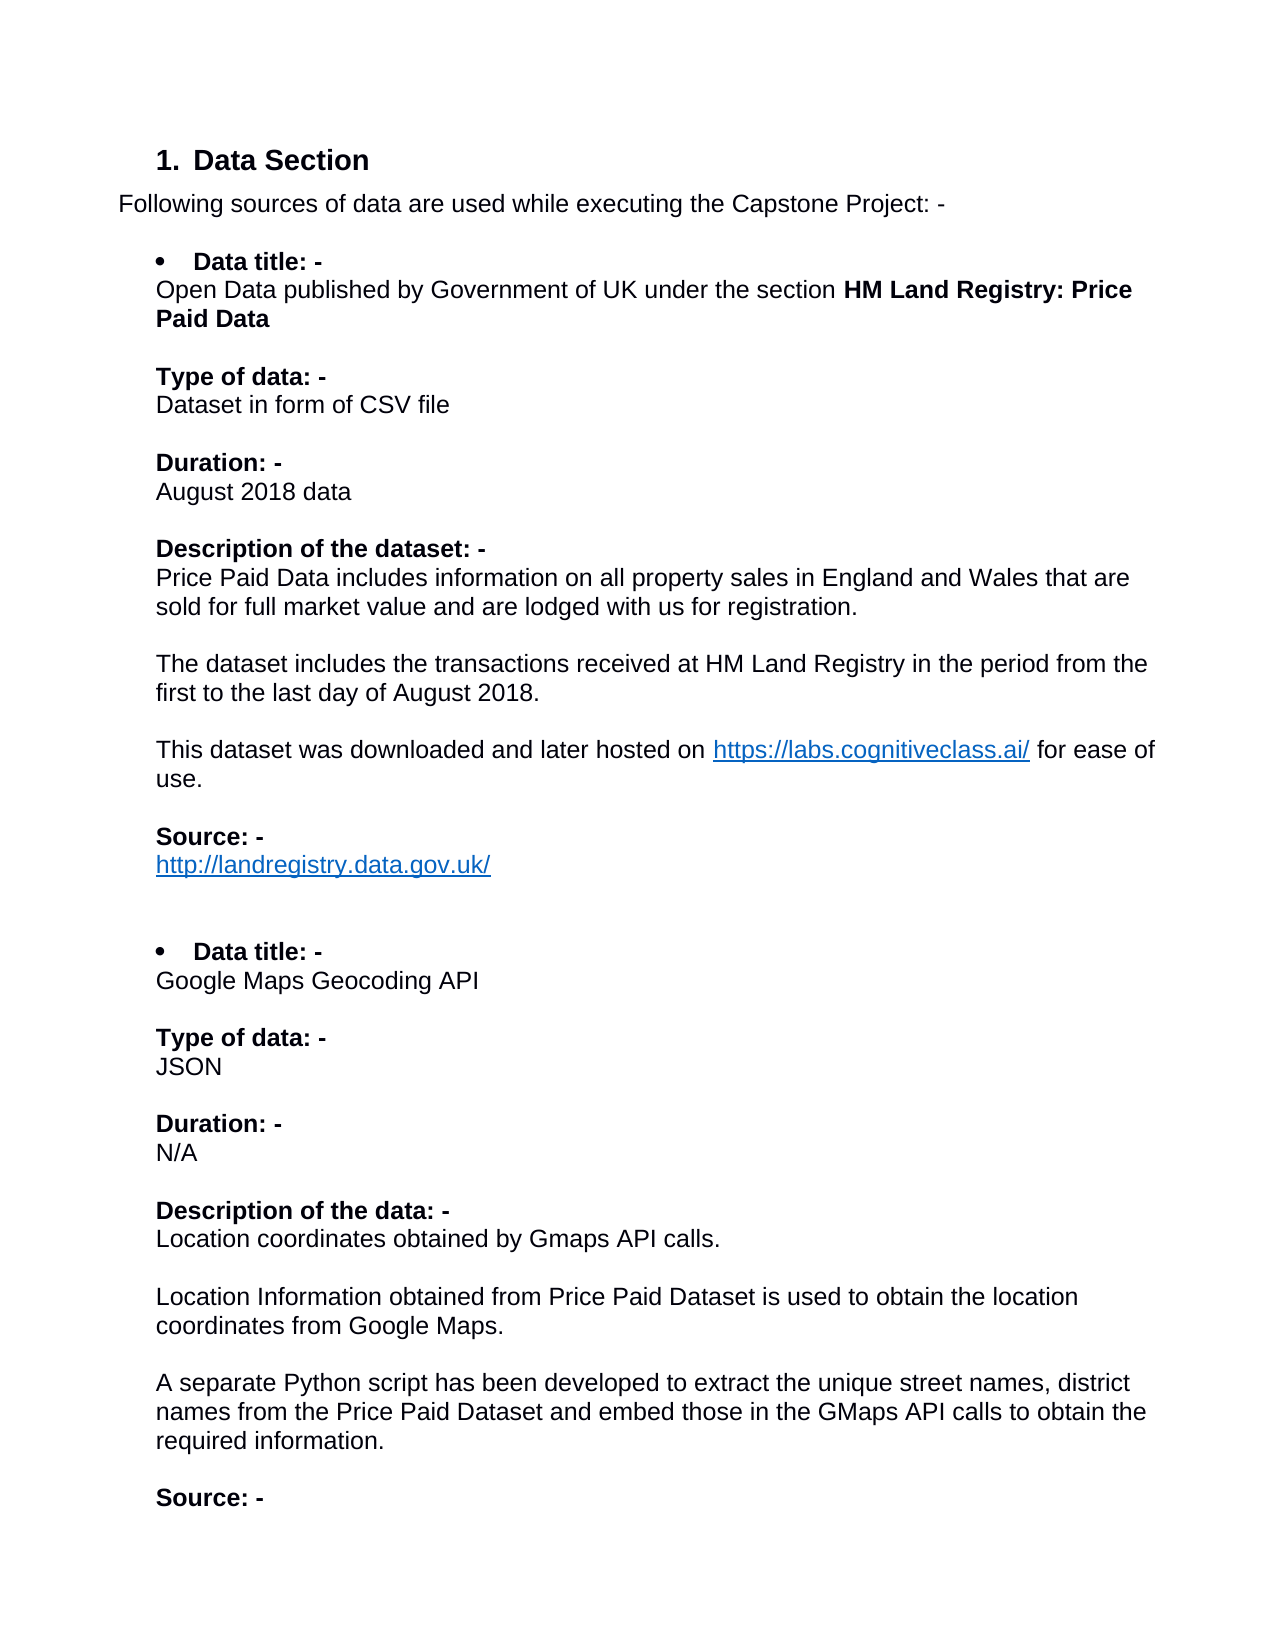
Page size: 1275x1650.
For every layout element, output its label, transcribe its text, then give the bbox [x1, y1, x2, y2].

text Location coordinates obtained by Gmaps API calls. [156, 1224, 1157, 1253]
text Type of data: - [156, 362, 1157, 391]
text August 2018 data [156, 477, 1157, 506]
text Open Data published by Government of UK under the section HM Land Registry: Price Paid Data [156, 276, 1157, 333]
text Source: - [156, 822, 1157, 851]
text Description of the dataset: - [156, 534, 1157, 563]
text Dataset in form of CSV file [156, 391, 1157, 419]
text This dataset was downloaded and later hosted on https://labs.cognitiveclass.ai/ for ease of use. [156, 736, 1157, 793]
list Data title: - [156, 937, 1157, 966]
text The dataset includes the transactions received at HM Land Registry in the period from the first to the last day of August 2018. [156, 649, 1157, 707]
text Duration: - [156, 448, 1157, 477]
text Duration: - [156, 1109, 1157, 1138]
text N/A [156, 1138, 1157, 1167]
text A separate Python script has been developed to extract the unique street names, district names from the Price Paid Dataset and embed those in the GMaps API calls to obtain the required information. [156, 1368, 1157, 1454]
text Following sources of data are used while executing the Capstone Project: - [118, 189, 1157, 218]
text Google Maps Geocoding API [156, 966, 1157, 994]
list Data title: - [156, 247, 1157, 276]
subtitle Data Section [156, 143, 1157, 177]
text http://landregistry.data.gov.uk/ [156, 851, 1157, 879]
text Price Paid Data includes information on all property sales in England and Wales that are sold for full market value and are lodged with us for registration. [156, 563, 1157, 621]
text Location Information obtained from Price Paid Dataset is used to obtain the location coordinates from Google Maps. [156, 1282, 1157, 1339]
text Source: - [156, 1483, 1157, 1512]
text Type of data: - [156, 1023, 1157, 1052]
text Description of the data: - [156, 1196, 1157, 1224]
text JSON [156, 1052, 1157, 1081]
